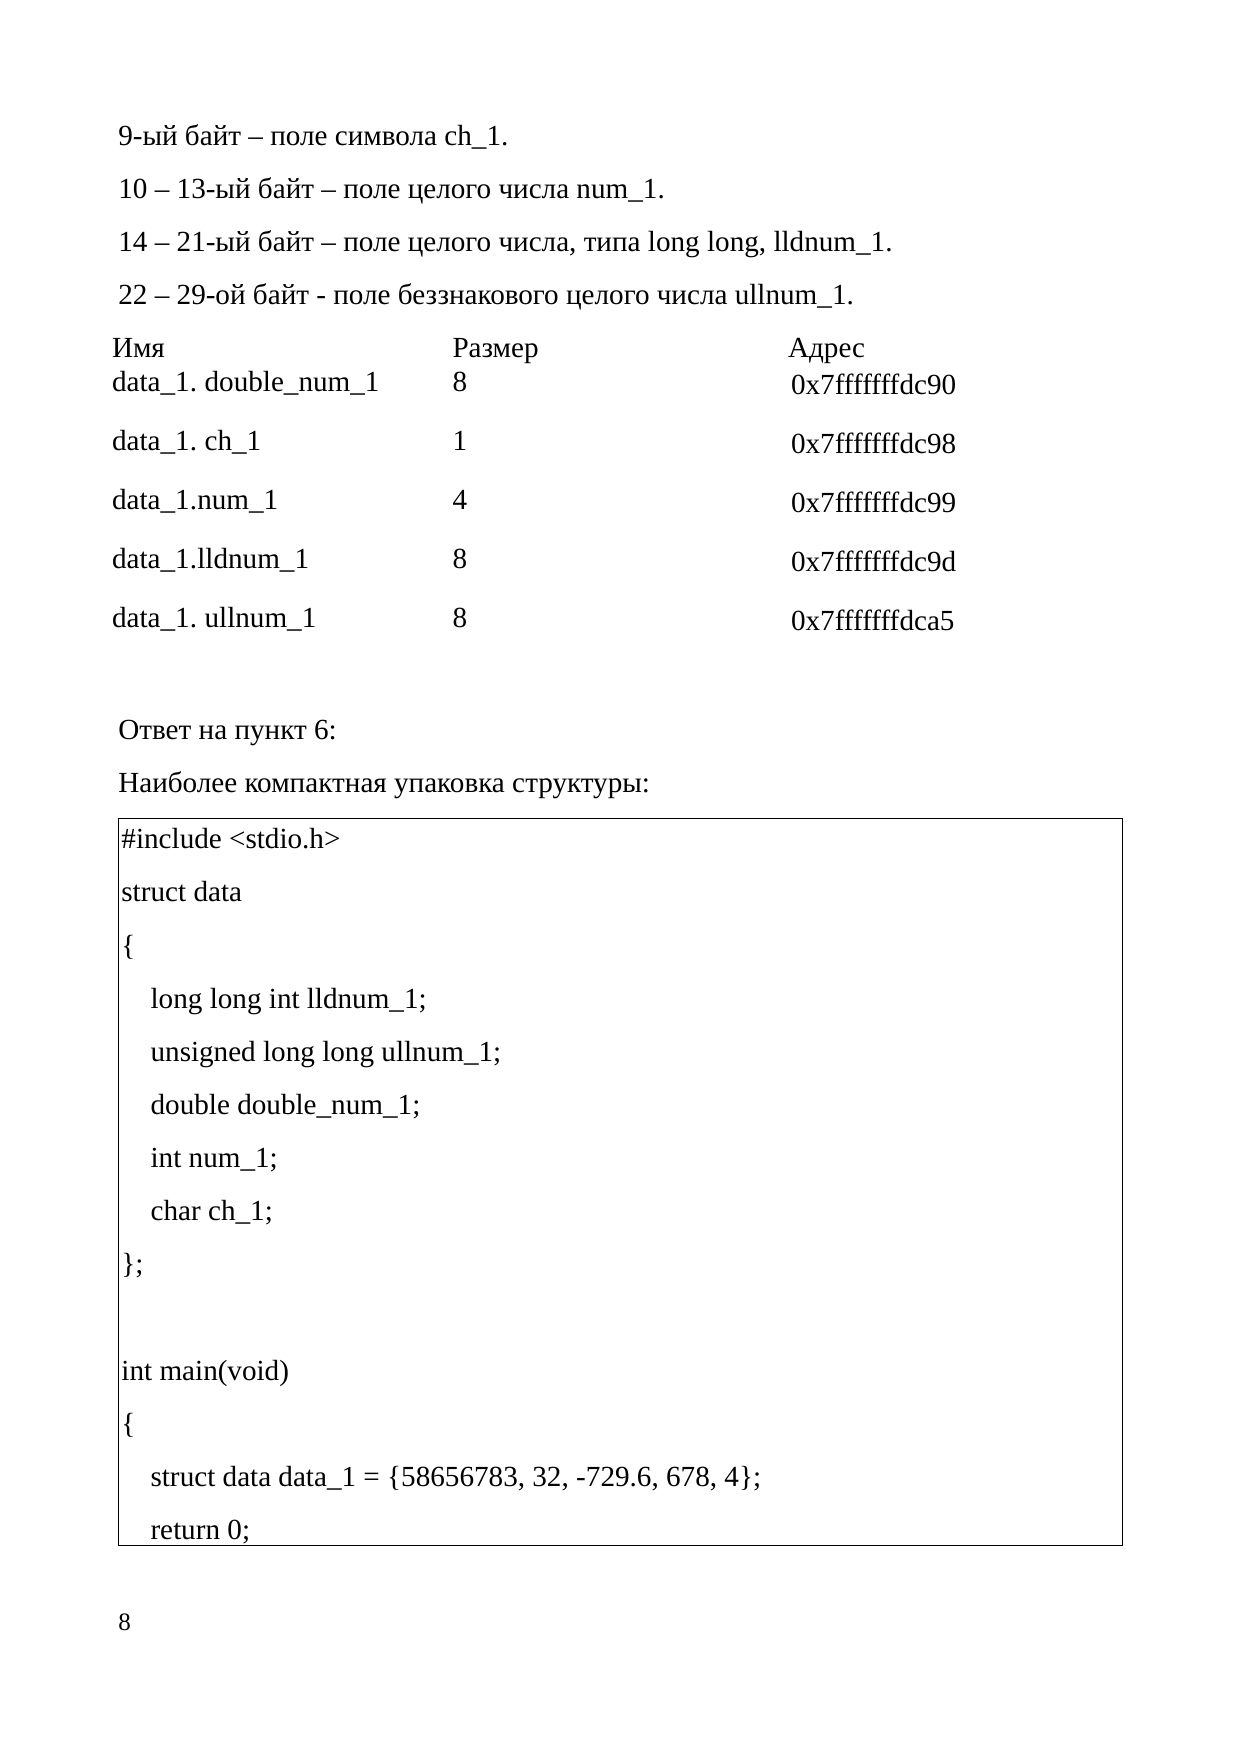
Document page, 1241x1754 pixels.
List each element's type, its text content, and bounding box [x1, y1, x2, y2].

text 14 – 21-ый байт – поле целого числа, типа long long, lldnum_1. [118, 224, 1122, 258]
text int main(void) [119, 1349, 1122, 1386]
text Ответ на пункт 6: [118, 712, 1122, 746]
table_cell 0x7fffffffdc90 [788, 364, 1122, 423]
table_cell 0x7fffffffdc99 [788, 482, 1122, 541]
table_cell data_1.lldnum_1 [112, 541, 452, 600]
text struct data [119, 871, 1122, 908]
text double double_num_1; [119, 1084, 1122, 1121]
table_cell 4 [452, 482, 788, 541]
table_cell 8 [452, 541, 788, 600]
table_cell data_1. ullnum_1 [112, 600, 452, 659]
table_cell data_1. ch_1 [112, 423, 452, 482]
text char ch_1; [119, 1190, 1122, 1227]
table_header Размер [452, 331, 788, 364]
table_header Имя [112, 331, 452, 364]
text }; [119, 1243, 1122, 1280]
text int num_1; [119, 1137, 1122, 1174]
table_cell 8 [452, 364, 788, 423]
table_header Адрес [788, 331, 1122, 364]
text long long int lldnum_1; [119, 978, 1122, 1014]
table_cell 0x7fffffffdca5 [788, 600, 1122, 659]
table_cell 0x7fffffffdc98 [788, 423, 1122, 482]
table_cell 0x7fffffffdc9d [788, 541, 1122, 600]
text struct data data_1 = {58656783, 32, -729.6, 678, 4}; [119, 1456, 1122, 1492]
table_cell 1 [452, 423, 788, 482]
text 9-ый байт – поле символа ch_1. [118, 118, 1122, 152]
text 22 – 29-ой байт - поле беззнакового целого числа ullnum_1. [118, 277, 1122, 311]
text unsigned long long ullnum_1; [119, 1031, 1122, 1067]
text #include <stdio.h> [119, 819, 1122, 855]
text { [119, 924, 1122, 961]
text { [119, 1403, 1122, 1439]
text Наиболее компактная упаковка структуры: [118, 765, 1122, 799]
table_cell data_1. double_num_1 [112, 364, 452, 423]
table_cell 8 [452, 600, 788, 659]
text 10 – 13-ый байт – поле целого числа num_1. [118, 171, 1122, 205]
table_cell data_1.num_1 [112, 482, 452, 541]
text return 0; [119, 1509, 1122, 1545]
